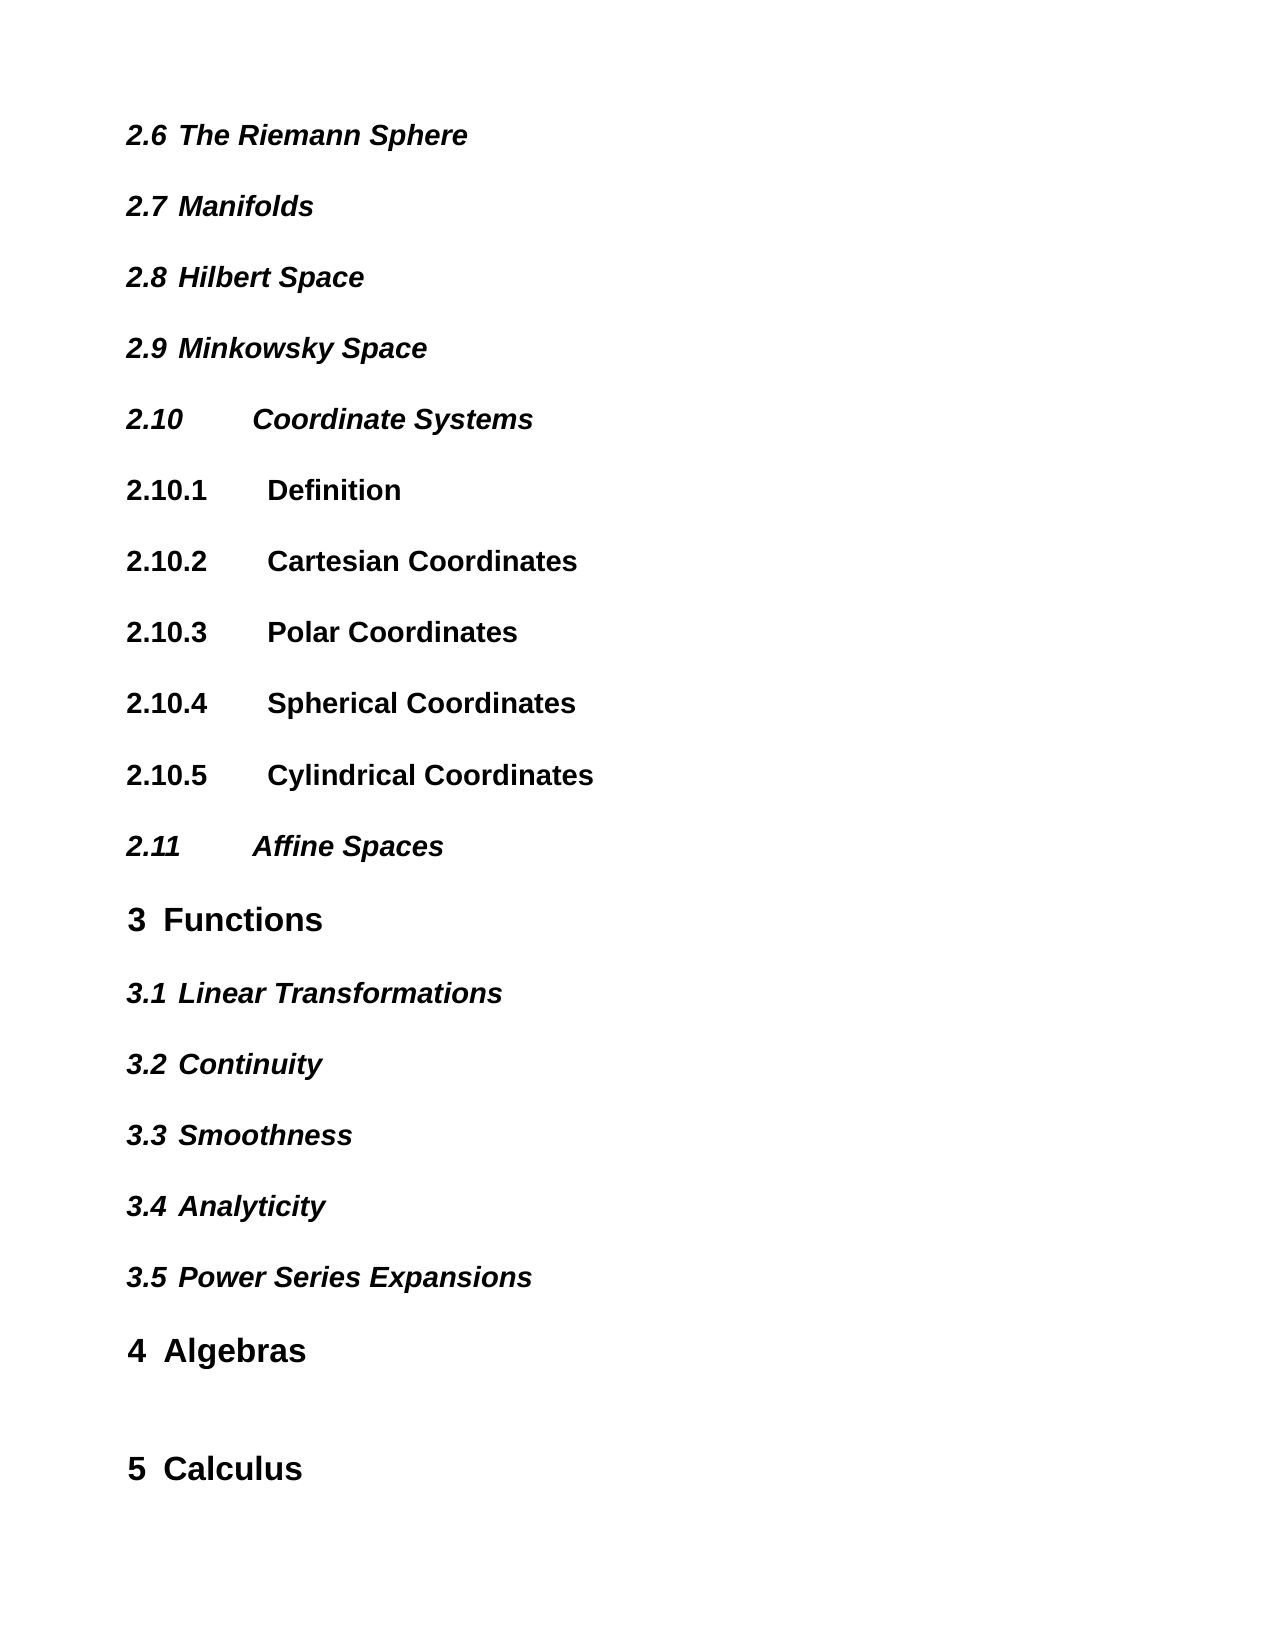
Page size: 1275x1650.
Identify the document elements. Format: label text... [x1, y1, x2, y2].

subtitle Cartesian Coordinates [118, 544, 1157, 578]
subtitle Calculus [118, 1448, 1157, 1487]
subtitle Minkowsky Space [118, 331, 1157, 365]
subtitle Smoothness [118, 1118, 1157, 1151]
subtitle Algebras [118, 1331, 1157, 1369]
subtitle Analyticity [118, 1189, 1157, 1222]
subtitle Functions [118, 899, 1157, 938]
subtitle Polar Coordinates [118, 615, 1157, 649]
subtitle Continuity [118, 1047, 1157, 1080]
subtitle Affine Spaces [118, 828, 1157, 862]
subtitle Power Series Expansions [118, 1260, 1157, 1293]
subtitle Coordinate Systems [118, 402, 1157, 436]
subtitle Cylindrical Coordinates [118, 757, 1157, 791]
subtitle Definition [118, 473, 1157, 507]
subtitle Linear Transformations [118, 976, 1157, 1009]
subtitle Manifolds [118, 189, 1157, 223]
subtitle Hilbert Space [118, 260, 1157, 294]
subtitle The Riemann Sphere [118, 118, 1157, 152]
subtitle Spherical Coordinates [118, 686, 1157, 720]
